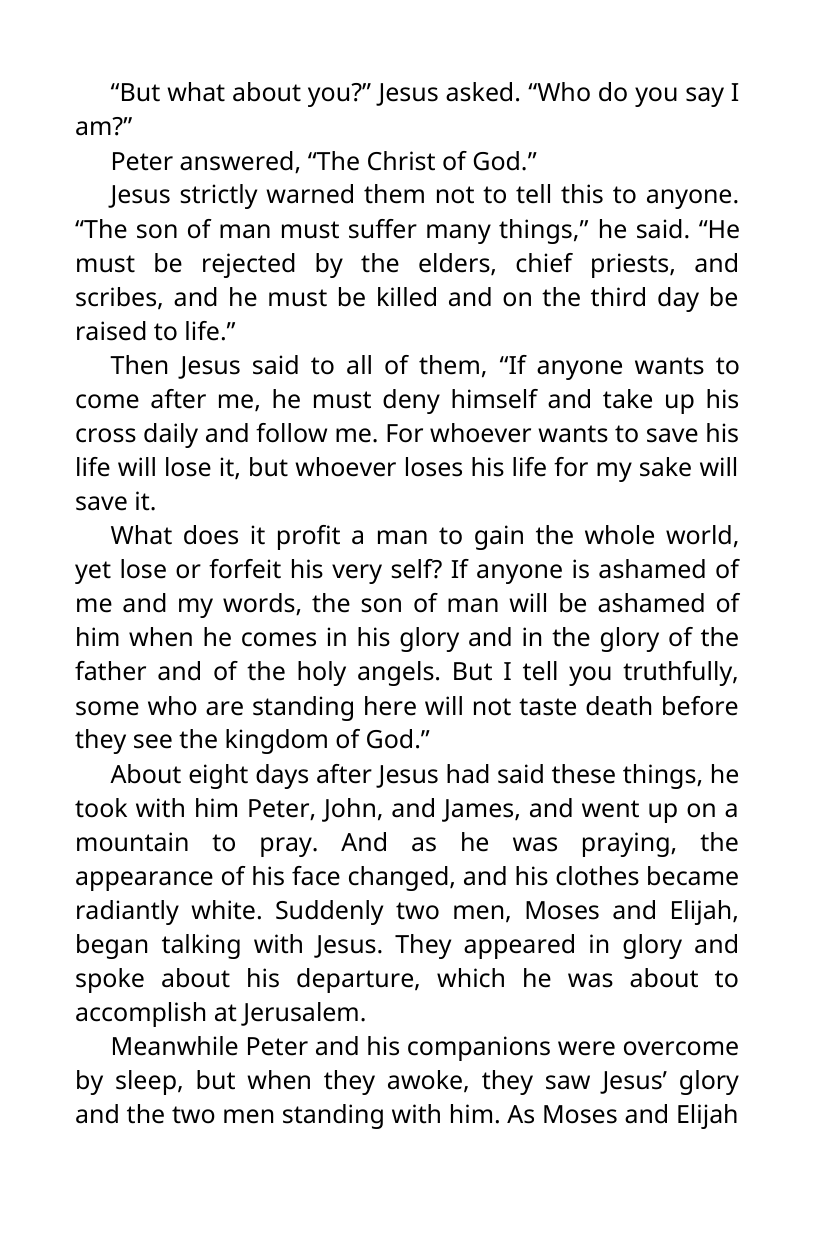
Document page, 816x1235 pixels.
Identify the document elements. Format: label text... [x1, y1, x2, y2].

text Peter answered, “The Christ of God.” [75, 143, 740, 177]
text “But what about you?” Jesus asked. “Who do you say I am?” [75, 75, 740, 143]
text What does it profit a man to gain the whole world, yet lose or forfeit his very self? If anyone is ashamed of me and my words, the son of man will be ashamed of him when he comes in his glory and in the glory of the father and of the holy angels. But I tell you truthfully, some who are standing here will not taste death before they see the kingdom of God.” [75, 518, 740, 756]
text About eight days after Jesus had said these things, he took with him Peter, John, and James, and went up on a mountain to pray. And as he was praying, the appearance of his face changed, and his clothes became radiantly white. Suddenly two men, Moses and Elijah, began talking with Jesus. They appeared in glory and spoke about his departure, which he was about to accomplish at Jerusalem. [75, 756, 740, 1029]
text Jesus strictly warned them not to tell this to anyone. “The son of man must suffer many things,” he said. “He must be rejected by the elders, chief priests, and scribes, and he must be killed and on the third day be raised to life.” [75, 177, 740, 347]
text Then Jesus said to all of them, “If anyone wants to come after me, he must deny himself and take up his cross daily and follow me. For whoever wants to save his life will lose it, but whoever loses his life for my sake will save it. [75, 347, 740, 518]
text Meanwhile Peter and his companions were overcome by sleep, but when they awoke, they saw Jesus’ glory and the two men standing with him. As Moses and Elijah [75, 1029, 740, 1131]
